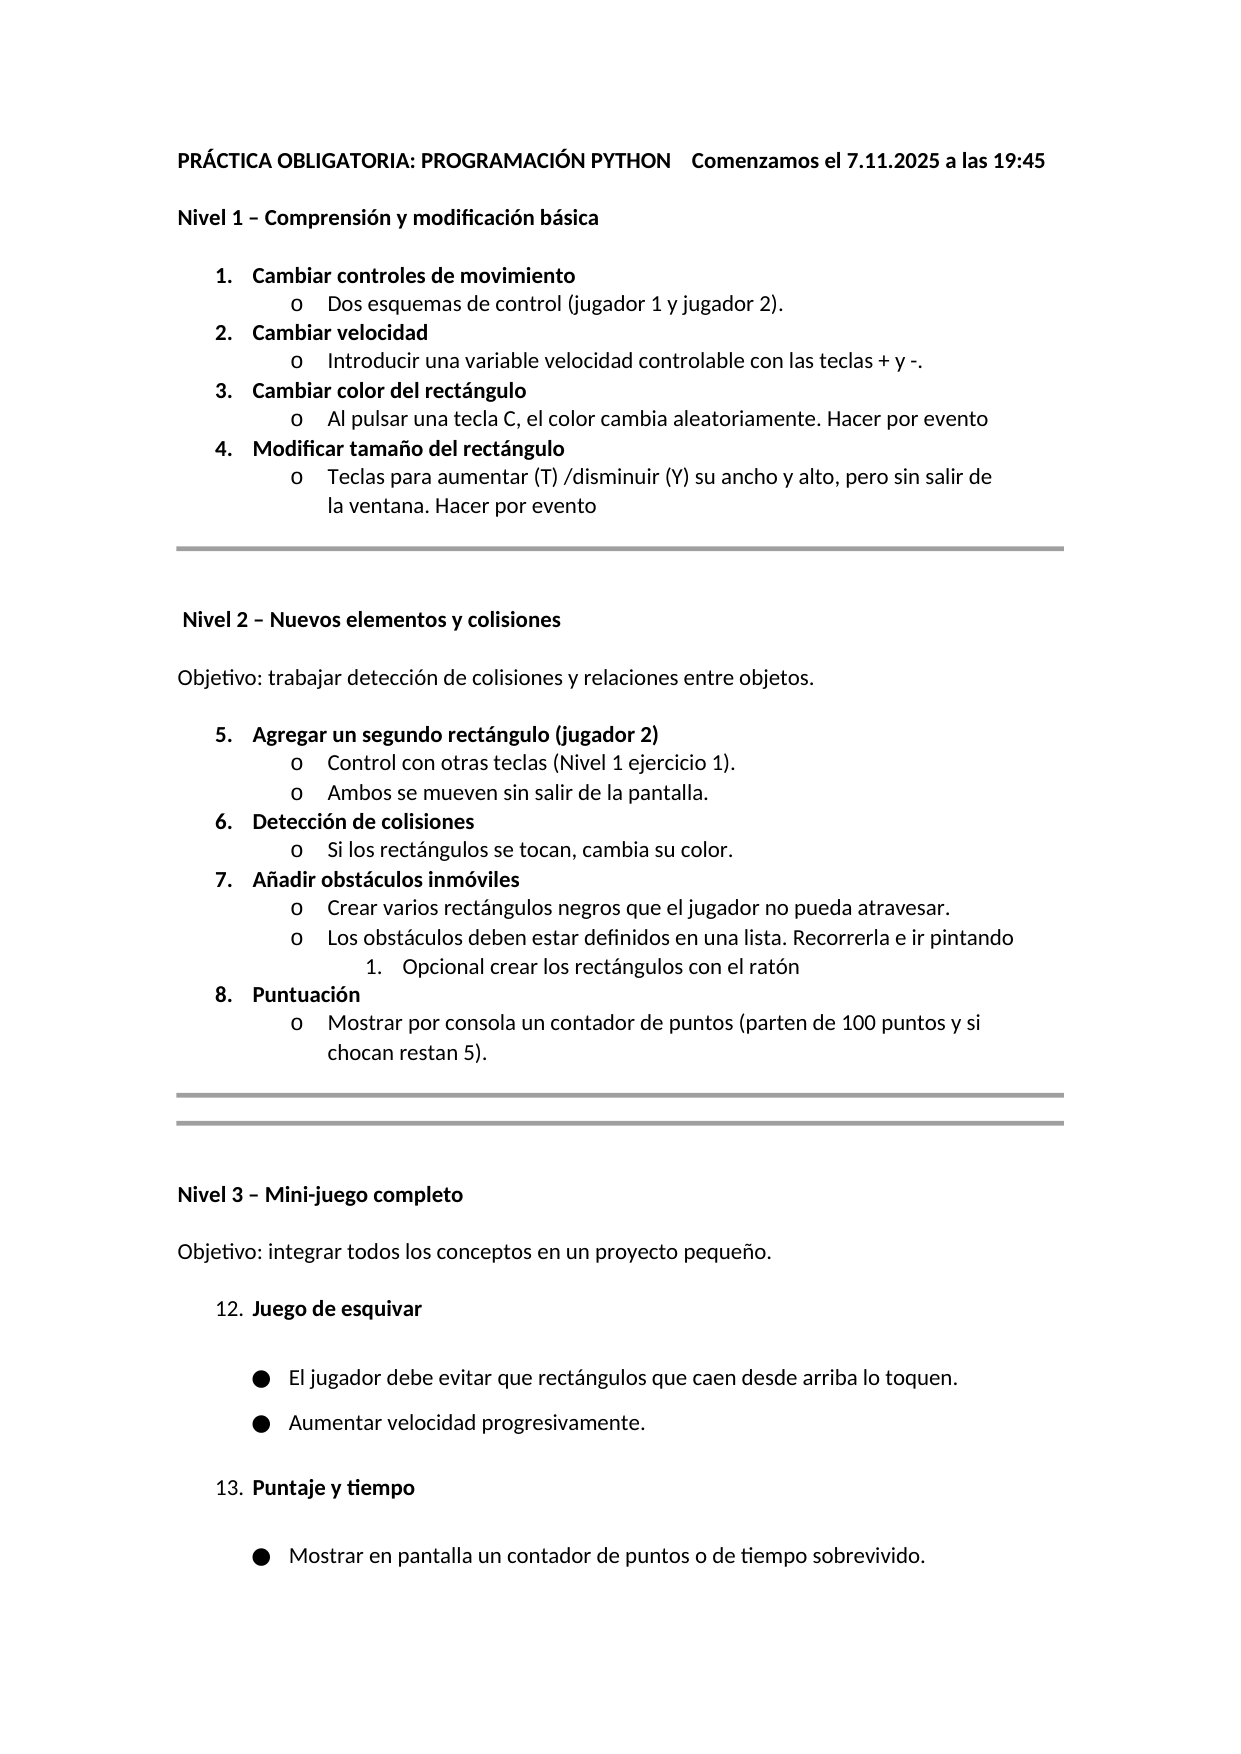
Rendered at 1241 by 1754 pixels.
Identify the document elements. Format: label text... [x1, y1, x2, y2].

subtitle Nivel 2 – Nuevos elementos y colisiones [182, 605, 1063, 633]
subtitle Añadir obstáculos inmóviles [215, 865, 1063, 893]
subtitle Cambiar color del rectángulo [215, 376, 1063, 404]
list Mostrar por consola un contador de puntos (parten de 100 puntos y si chocan restan 5). [290, 1008, 1053, 1066]
list Aumentar velocidad progresivamente. [251, 1406, 1063, 1438]
subtitle Puntuación [215, 980, 1063, 1008]
list Ambos se mueven sin salir de la pantalla. [290, 778, 1063, 807]
list Teclas para aumentar (T) /disminuir (Y) su ancho y alto, pero sin salir de la ventana. Hacer por evento [290, 462, 1014, 519]
subtitle Cambiar velocidad [215, 318, 1063, 346]
text Objetivo: integrar todos los conceptos en un proyecto pequeño. [177, 1237, 1063, 1265]
list Los obstáculos deben estar definidos en una lista. Recorrerla e ir pintando [290, 923, 1063, 952]
list Crear varios rectángulos negros que el jugador no pueda atravesar. [290, 893, 1063, 922]
subtitle Puntaje y tiempo [215, 1473, 1063, 1501]
list Mostrar en pantalla un contador de puntos o de tiempo sobrevivido. [251, 1539, 1063, 1570]
list El jugador debe evitar que rectángulos que caen desde arriba lo toquen. [251, 1360, 1063, 1392]
subtitle Juego de esquivar [215, 1294, 1063, 1323]
subtitle Modificar tamaño del rectángulo [215, 434, 1063, 462]
list Opcional crear los rectángulos con el ratón [365, 952, 1063, 980]
subtitle Nivel 3 – Mini-juego completo [177, 1180, 1063, 1208]
text Nivel 1 – Comprensión y modificación básica [177, 203, 1063, 231]
subtitle Agregar un segundo rectángulo (jugador 2) [215, 720, 1063, 748]
list Si los rectángulos se tocan, cambia su color. [290, 835, 1063, 864]
text Objetivo: trabajar detección de colisiones y relaciones entre objetos. [177, 663, 1063, 691]
text PRÁCTICA OBLIGATORIA: PROGRAMACIÓN PYTHON Comenzamos el 7.11.2025 a las 19:45 [177, 146, 1063, 174]
list Dos esquemas de control (jugador 1 y jugador 2). [290, 289, 1063, 318]
list Cambiar controles de movimiento [215, 261, 1063, 289]
list Control con otras teclas (Nivel 1 ejercicio 1). [290, 748, 1063, 777]
subtitle Detección de colisiones [215, 807, 1063, 835]
list Introducir una variable velocidad controlable con las teclas + y -. [290, 347, 1063, 376]
list Al pulsar una tecla C, el color cambia aleatoriamente. Hacer por evento [290, 404, 1063, 433]
